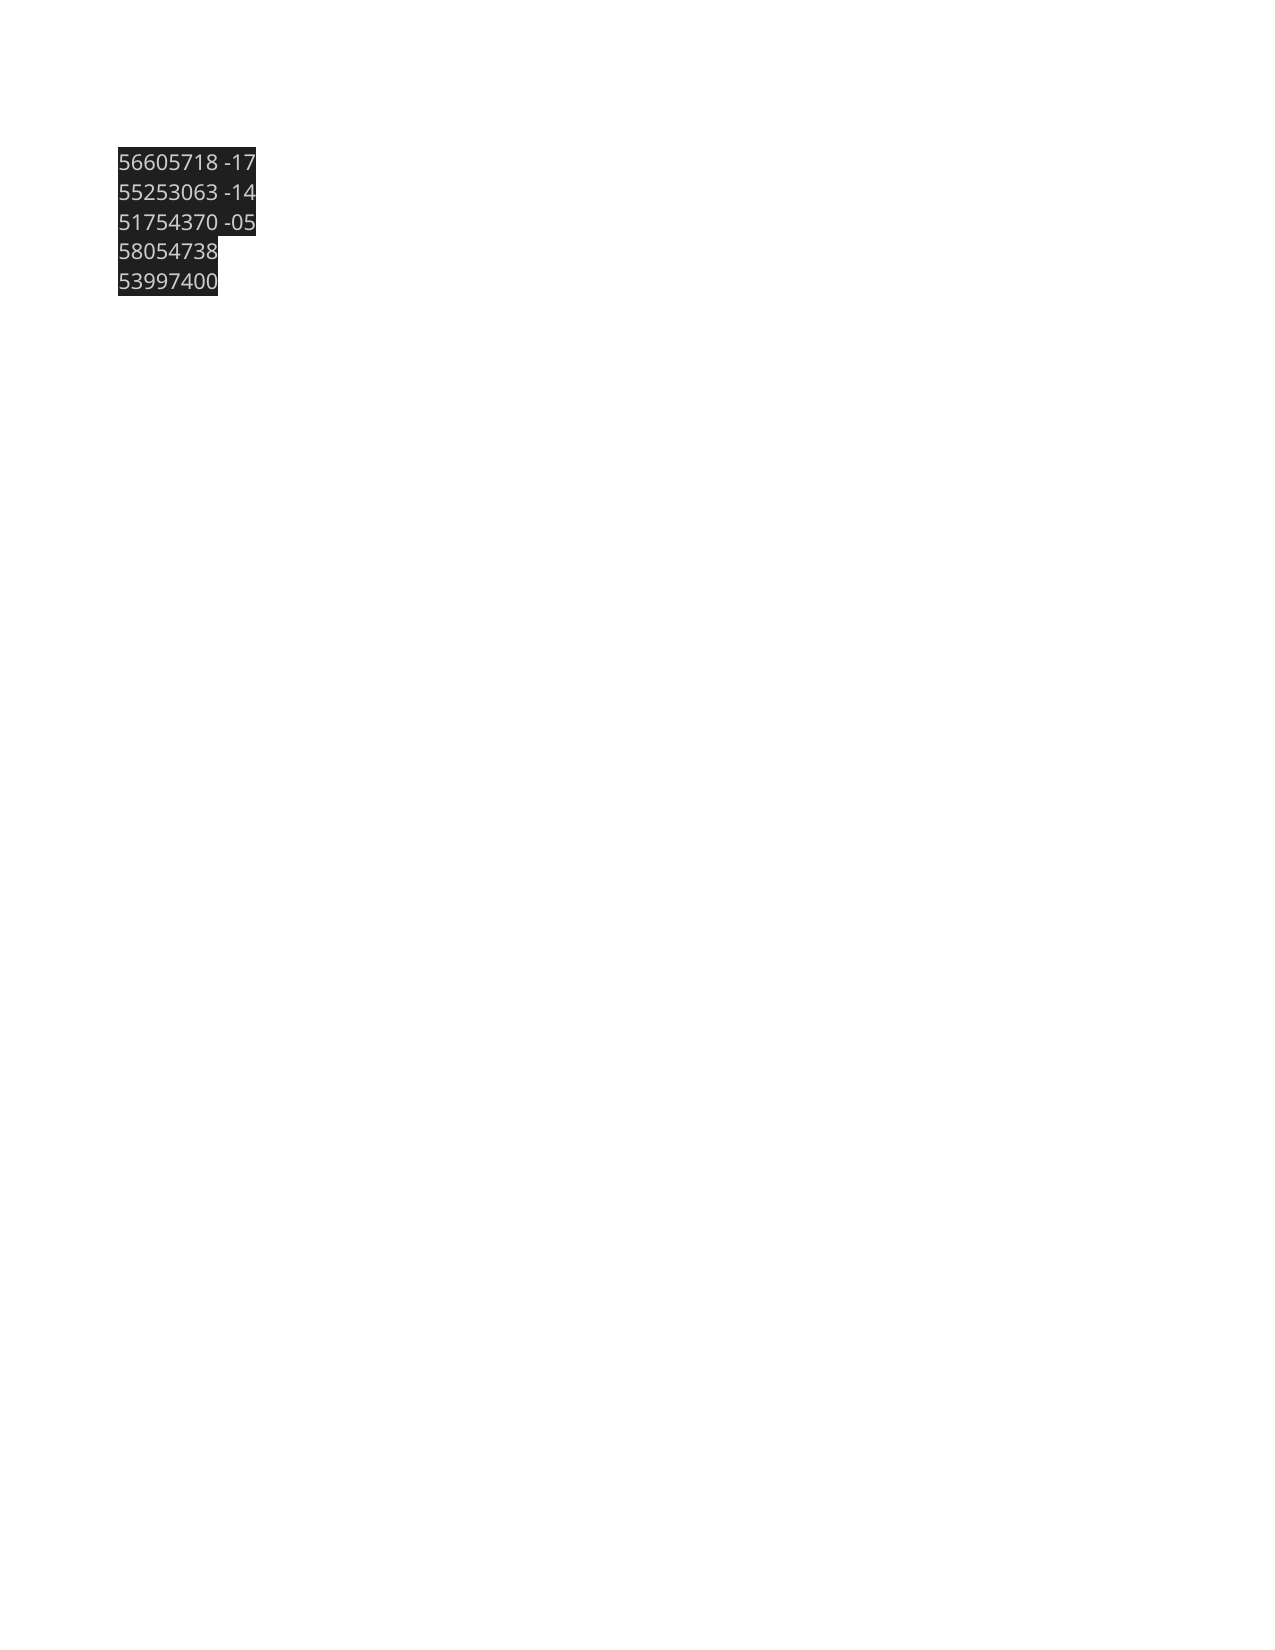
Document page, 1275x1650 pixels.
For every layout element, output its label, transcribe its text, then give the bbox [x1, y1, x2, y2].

text 58054738 [118, 236, 1157, 266]
text 55253063 -14 [118, 177, 1157, 206]
text 53997400 [118, 266, 1157, 296]
text 56605718 -17 [118, 147, 1157, 177]
text 51754370 -05 [118, 206, 1157, 236]
